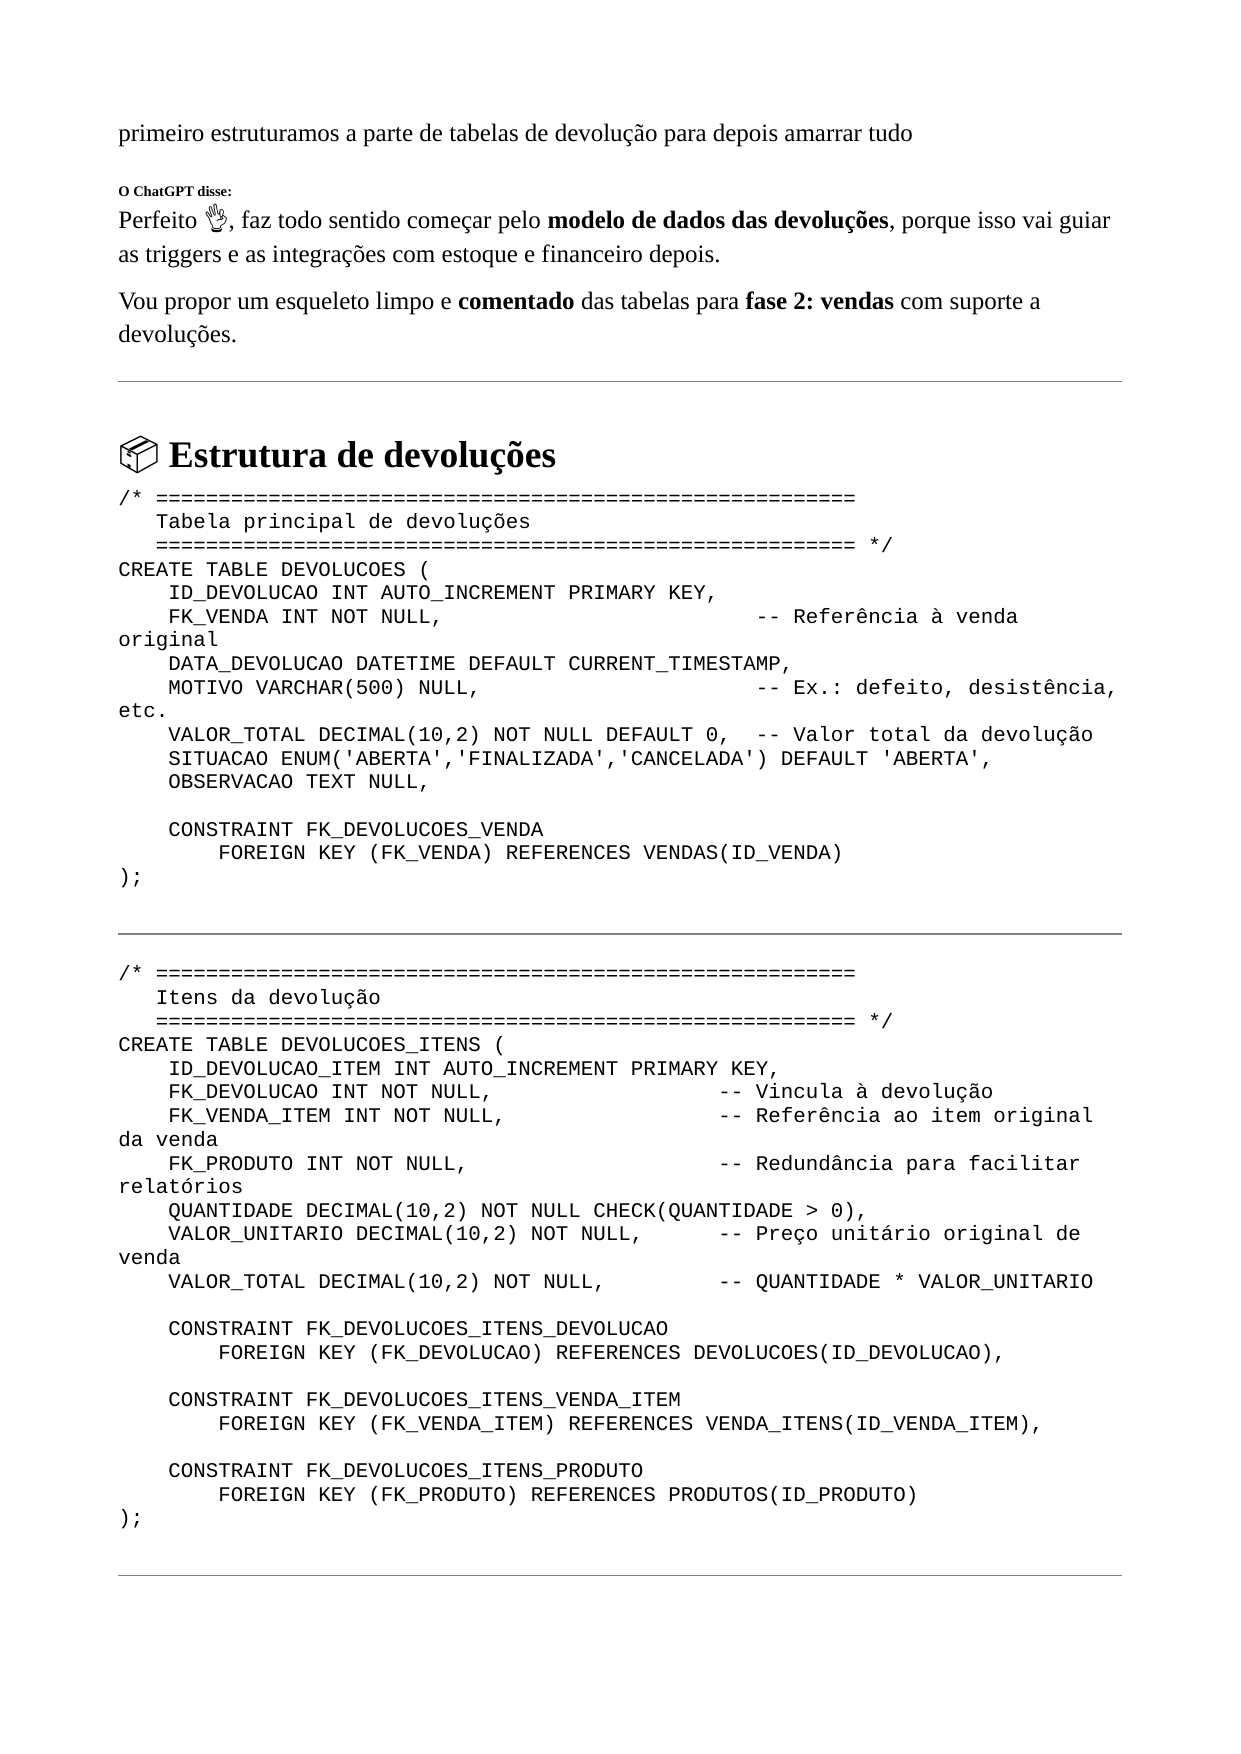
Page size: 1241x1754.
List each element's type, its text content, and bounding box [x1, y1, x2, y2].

text Perfeito 👌, faz todo sentido começar pelo modelo de dados das devoluções, porque isso vai guiar as triggers e as integrações com estoque e financeiro depois. [118, 206, 1122, 267]
text CONSTRAINT FK_DEVOLUCOES_ITENS_VENDA_ITEM [118, 1389, 1122, 1413]
text CONSTRAINT FK_DEVOLUCOES_ITENS_DEVOLUCAO [118, 1318, 1122, 1342]
text CONSTRAINT FK_DEVOLUCOES_VENDA [118, 819, 1122, 842]
subtitle O ChatGPT disse: [118, 183, 1122, 199]
text VALOR_TOTAL DECIMAL(10,2) NOT NULL, -- QUANTIDADE * VALOR_UNITARIO [118, 1271, 1122, 1294]
text Itens da devolução [118, 987, 1122, 1011]
text MOTIVO VARCHAR(500) NULL, -- Ex.: defeito, desistência, etc. [118, 677, 1122, 724]
text OBSERVACAO TEXT NULL, [118, 771, 1122, 795]
text QUANTIDADE DECIMAL(10,2) NOT NULL CHECK(QUANTIDADE > 0), [118, 1200, 1122, 1223]
text ); [118, 866, 1122, 889]
text ======================================================== */ [118, 1011, 1122, 1034]
text CREATE TABLE DEVOLUCOES ( [118, 558, 1122, 582]
text CONSTRAINT FK_DEVOLUCOES_ITENS_PRODUTO [118, 1460, 1122, 1483]
text FOREIGN KEY (FK_PRODUTO) REFERENCES PRODUTOS(ID_PRODUTO) [118, 1483, 1122, 1507]
subtitle 📦 Estrutura de devoluções [118, 432, 1122, 475]
text FK_VENDA_ITEM INT NOT NULL, -- Referência ao item original da venda [118, 1105, 1122, 1152]
text VALOR_UNITARIO DECIMAL(10,2) NOT NULL, -- Preço unitário original de venda [118, 1223, 1122, 1271]
text Tabela principal de devoluções [118, 511, 1122, 535]
text FOREIGN KEY (FK_DEVOLUCAO) REFERENCES DEVOLUCOES(ID_DEVOLUCAO), [118, 1342, 1122, 1365]
text ); [118, 1507, 1122, 1531]
text FK_VENDA INT NOT NULL, -- Referência à venda original [118, 606, 1122, 653]
text FOREIGN KEY (FK_VENDA) REFERENCES VENDAS(ID_VENDA) [118, 842, 1122, 866]
text Vou propor um esqueleto limpo e comentado das tabelas para fase 2: vendas com suporte a devoluções. [118, 286, 1122, 348]
text /* ======================================================== [118, 488, 1122, 511]
text FK_PRODUTO INT NOT NULL, -- Redundância para facilitar relatórios [118, 1152, 1122, 1200]
text FK_DEVOLUCAO INT NOT NULL, -- Vincula à devolução [118, 1082, 1122, 1105]
text primeiro estruturamos a parte de tabelas de devolução para depois amarrar tudo [118, 118, 1122, 147]
text CREATE TABLE DEVOLUCOES_ITENS ( [118, 1034, 1122, 1058]
text ======================================================== */ [118, 535, 1122, 558]
text DATA_DEVOLUCAO DATETIME DEFAULT CURRENT_TIMESTAMP, [118, 653, 1122, 677]
text /* ======================================================== [118, 963, 1122, 987]
text ID_DEVOLUCAO_ITEM INT AUTO_INCREMENT PRIMARY KEY, [118, 1058, 1122, 1082]
text FOREIGN KEY (FK_VENDA_ITEM) REFERENCES VENDA_ITENS(ID_VENDA_ITEM), [118, 1413, 1122, 1436]
text VALOR_TOTAL DECIMAL(10,2) NOT NULL DEFAULT 0, -- Valor total da devolução [118, 724, 1122, 748]
text ID_DEVOLUCAO INT AUTO_INCREMENT PRIMARY KEY, [118, 582, 1122, 606]
text SITUACAO ENUM('ABERTA','FINALIZADA','CANCELADA') DEFAULT 'ABERTA', [118, 748, 1122, 771]
